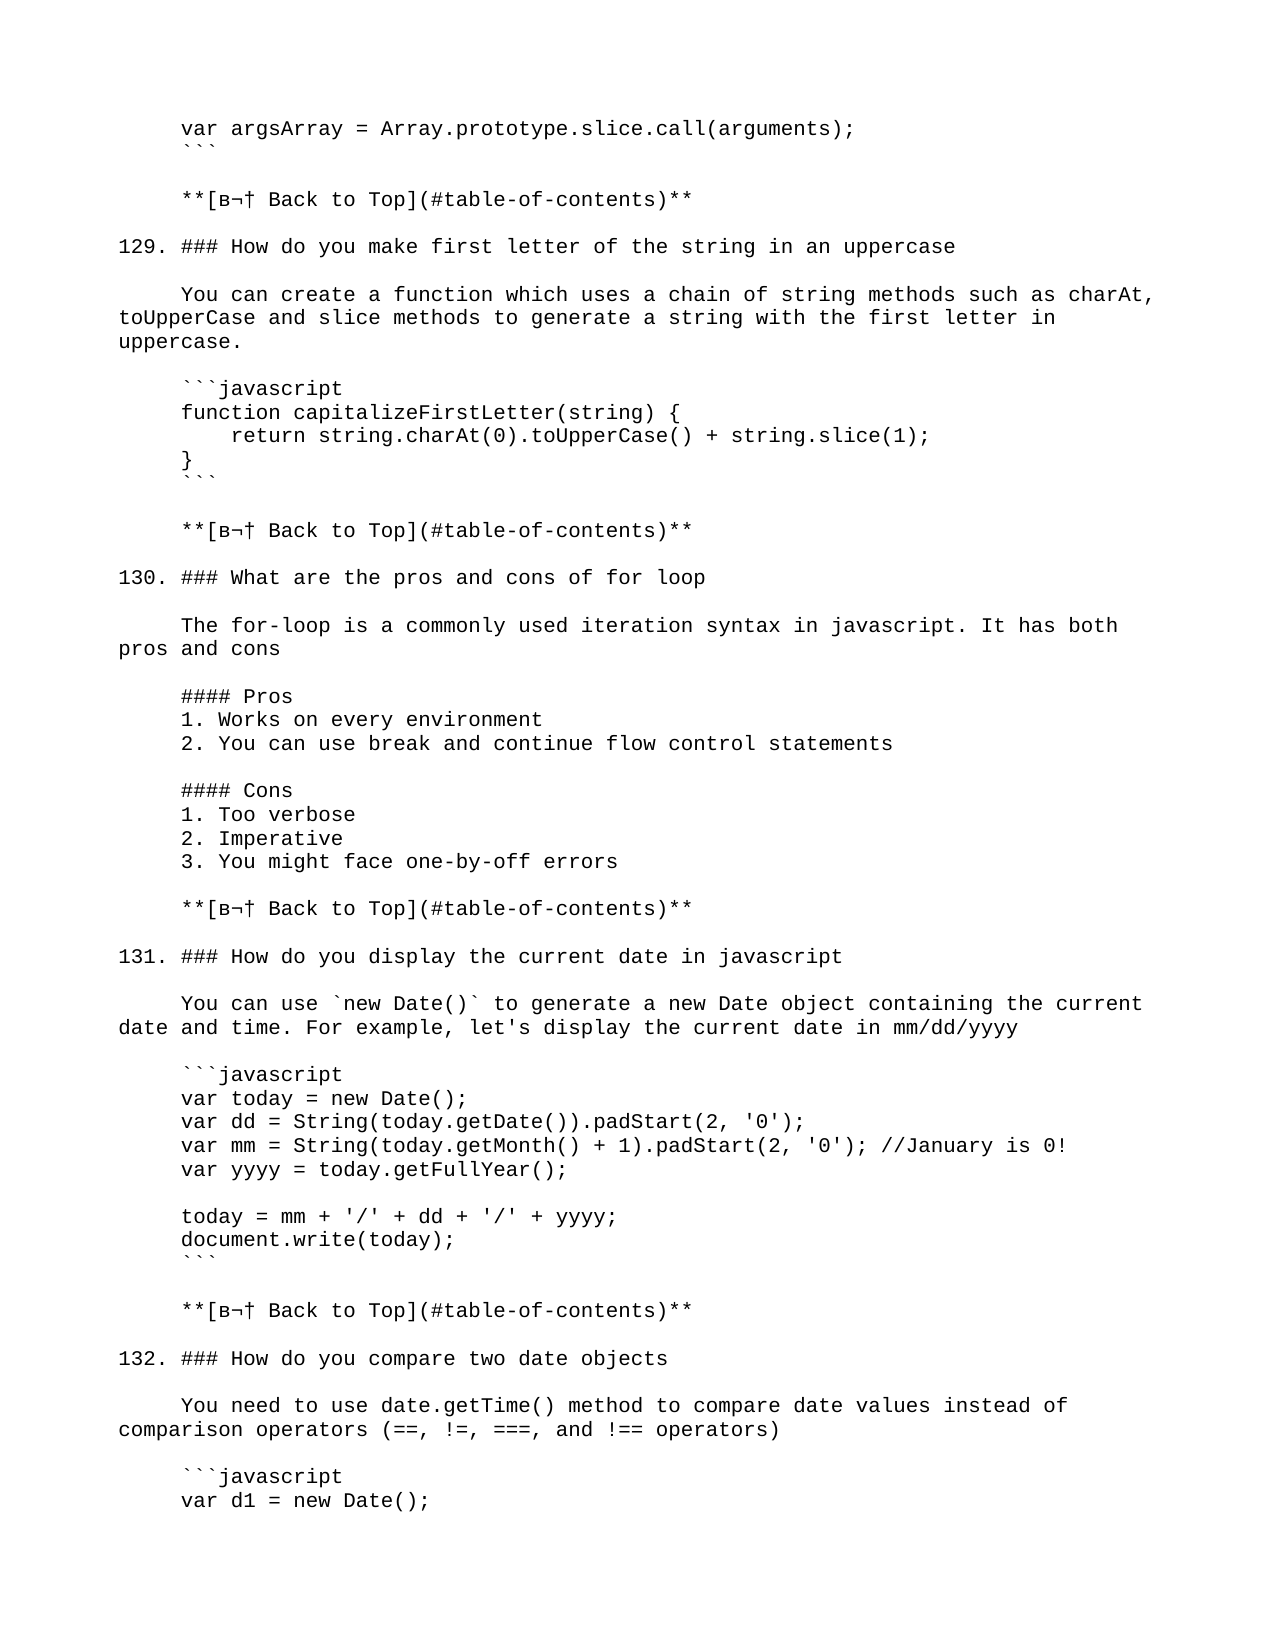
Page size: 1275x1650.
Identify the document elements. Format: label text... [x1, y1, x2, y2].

text **[в¬† Back to Top](#table-of-contents)** [118, 520, 1157, 544]
text You need to use date.getTime() method to compare date values instead of comparison operators (==, !=, ===, and !== operators) [118, 1395, 1157, 1442]
text 1. Too verbose [118, 804, 1157, 827]
text var mm = String(today.getMonth() + 1).padStart(2, '0'); //January is 0! [118, 1135, 1157, 1158]
text 1. Works on every environment [118, 709, 1157, 733]
text function capitalizeFirstLetter(string) { [118, 402, 1157, 426]
text #### Cons [118, 780, 1157, 804]
text 2. You can use break and continue flow control statements [118, 733, 1157, 757]
text } [118, 449, 1157, 473]
text var d1 = new Date(); [118, 1489, 1157, 1513]
text #### Pros [118, 686, 1157, 709]
text today = mm + '/' + dd + '/' + yyyy; [118, 1206, 1157, 1229]
text You can use `new Date()` to generate a new Date object containing the current date and time. For example, let's display the current date in mm/dd/yyyy [118, 993, 1157, 1040]
text var dd = String(today.getDate()).padStart(2, '0'); [118, 1111, 1157, 1135]
text The for-loop is a commonly used iteration syntax in javascript. It has both pros and cons [118, 615, 1157, 662]
text document.write(today); [118, 1229, 1157, 1253]
text ```javascript [118, 378, 1157, 402]
text var yyyy = today.getFullYear(); [118, 1158, 1157, 1182]
text 131. ### How do you display the current date in javascript [118, 946, 1157, 969]
text **[в¬† Back to Top](#table-of-contents)** [118, 898, 1157, 922]
text 130. ### What are the pros and cons of for loop [118, 567, 1157, 591]
text 3. You might face one-by-off errors [118, 851, 1157, 875]
text 129. ### How do you make first letter of the string in an uppercase [118, 236, 1157, 260]
text var argsArray = Array.prototype.slice.call(arguments); [118, 118, 1157, 142]
text You can create a function which uses a chain of string methods such as charAt, toUpperCase and slice methods to generate a string with the first letter in uppercase. [118, 284, 1157, 354]
text ``` [118, 142, 1157, 165]
text var today = new Date(); [118, 1088, 1157, 1111]
text **[в¬† Back to Top](#table-of-contents)** [118, 189, 1157, 213]
text ``` [118, 473, 1157, 496]
text return string.charAt(0).toUpperCase() + string.slice(1); [118, 426, 1157, 449]
text 132. ### How do you compare two date objects [118, 1348, 1157, 1371]
text ``` [118, 1253, 1157, 1277]
text **[в¬† Back to Top](#table-of-contents)** [118, 1300, 1157, 1324]
text ```javascript [118, 1064, 1157, 1088]
text ```javascript [118, 1466, 1157, 1489]
text 2. Imperative [118, 827, 1157, 851]
